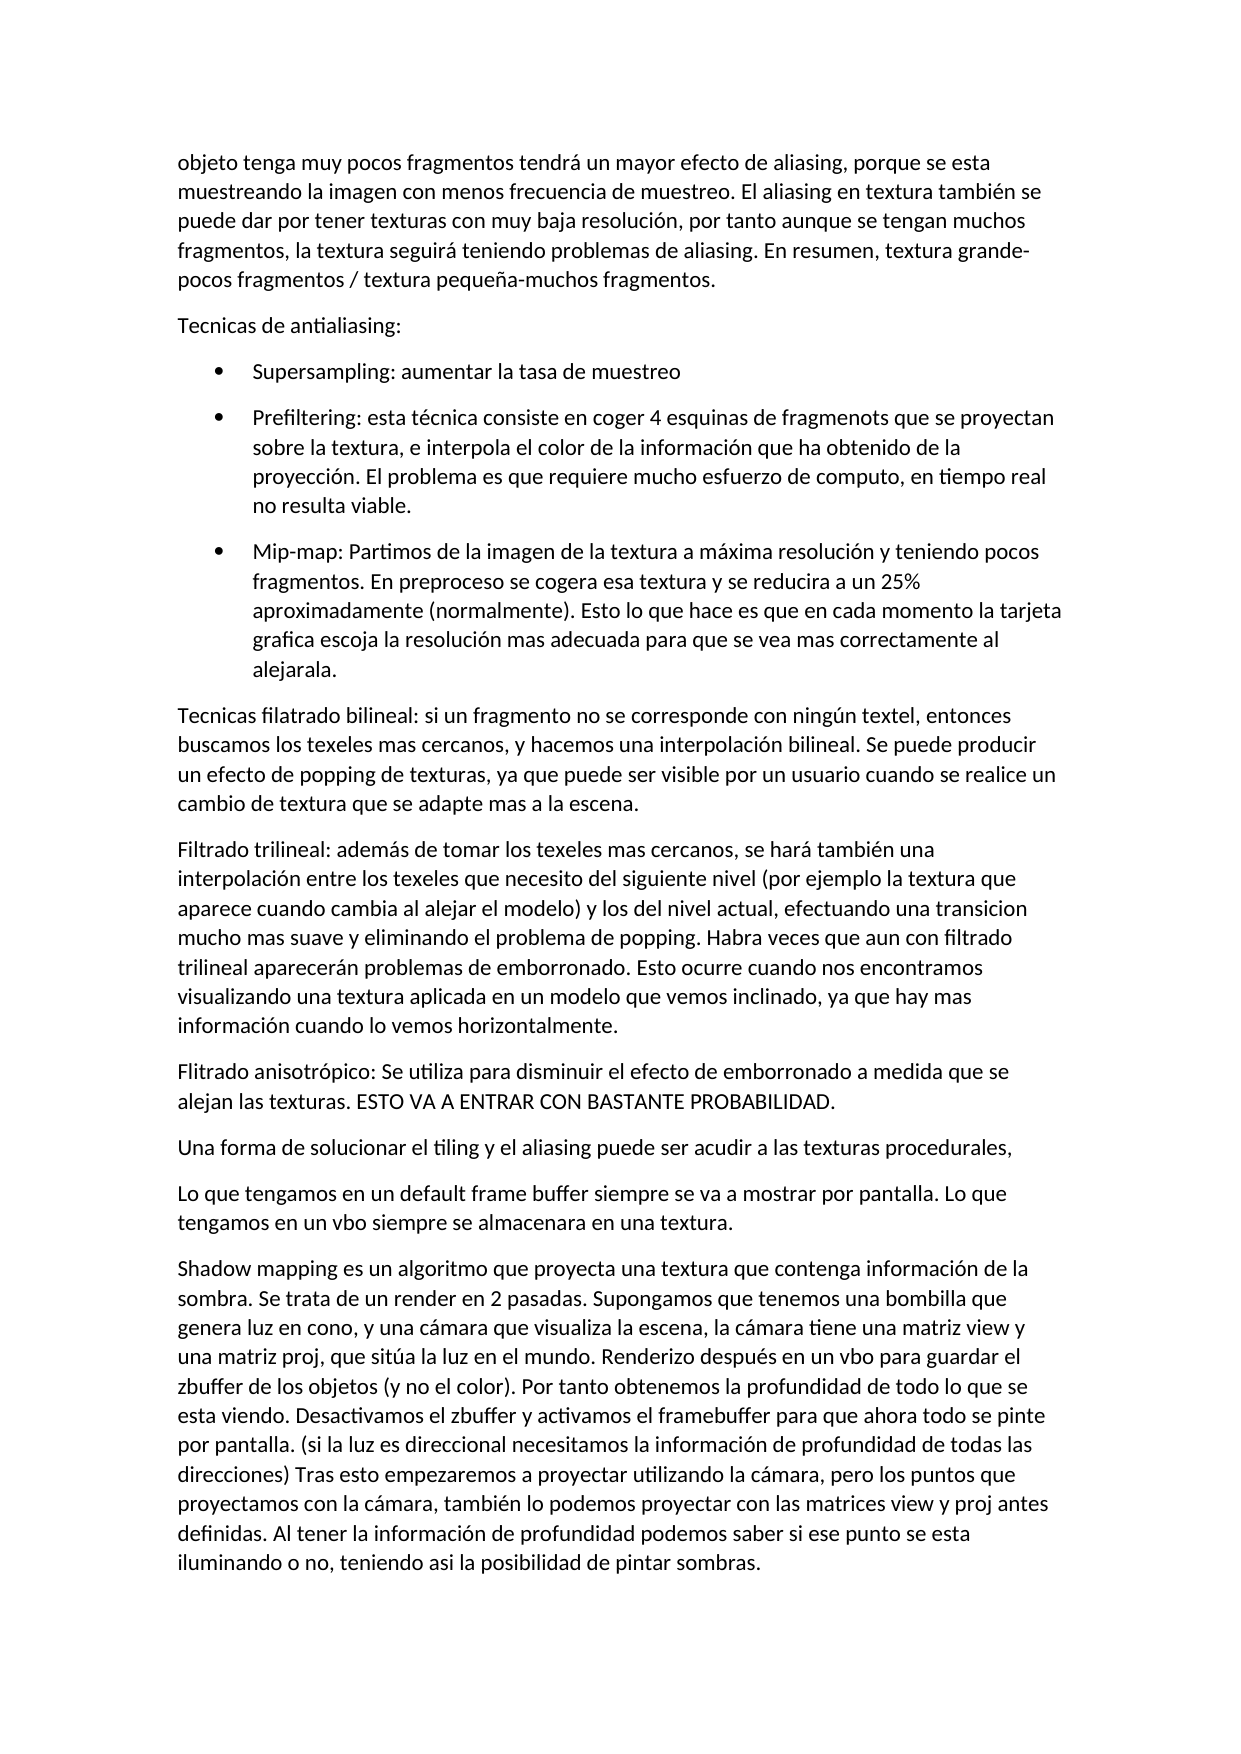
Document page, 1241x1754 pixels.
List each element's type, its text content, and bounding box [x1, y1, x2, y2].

text Una forma de solucionar el tiling y el aliasing puede ser acudir a las texturas procedurales, [177, 1133, 1063, 1161]
list Supersampling: aumentar la tasa de muestreo [215, 357, 1063, 385]
list Mip-map: Partimos de la imagen de la textura a máxima resolución y teniendo pocos fragmentos. En preproceso se cogera esa textura y se reducira a un 25% aproximadamente (normalmente). Esto lo que hace es que en cada momento la tarjeta grafica escoja la resolución mas adecuada para que se vea mas correctamente al alejarala. [215, 537, 1063, 683]
text Filtrado trilineal: además de tomar los texeles mas cercanos, se hará también una interpolación entre los texeles que necesito del siguiente nivel (por ejemplo la textura que aparece cuando cambia al alejar el modelo) y los del nivel actual, efectuando una transicion mucho mas suave y eliminando el problema de popping. Habra veces que aun con filtrado trilineal aparecerán problemas de emborronado. Esto ocurre cuando nos encontramos visualizando una textura aplicada en un modelo que vemos inclinado, ya que hay mas información cuando lo vemos horizontalmente. [177, 835, 1063, 1039]
text Lo que tengamos en un default frame buffer siempre se va a mostrar por pantalla. Lo que tengamos en un vbo siempre se almacenara en una textura. [177, 1179, 1063, 1236]
text objeto tenga muy pocos fragmentos tendrá un mayor efecto de aliasing, porque se esta muestreando la imagen con menos frecuencia de muestreo. El aliasing en textura también se puede dar por tener texturas con muy baja resolución, por tanto aunque se tengan muchos fragmentos, la textura seguirá teniendo problemas de aliasing. En resumen, textura grande-pocos fragmentos / textura pequeña-muchos fragmentos. [177, 148, 1063, 293]
text Tecnicas de antialiasing: [177, 311, 1063, 339]
text Flitrado anisotrópico: Se utiliza para disminuir el efecto de emborronado a medida que se alejan las texturas. ESTO VA A ENTRAR CON BASTANTE PROBABILIDAD. [177, 1057, 1063, 1115]
text Shadow mapping es un algoritmo que proyecta una textura que contenga información de la sombra. Se trata de un render en 2 pasadas. Supongamos que tenemos una bombilla que genera luz en cono, y una cámara que visualiza la escena, la cámara tiene una matriz view y una matriz proj, que sitúa la luz en el mundo. Renderizo después en un vbo para guardar el zbuffer de los objetos (y no el color). Por tanto obtenemos la profundidad de todo lo que se esta viendo. Desactivamos el zbuffer y activamos el framebuffer para que ahora todo se pinte por pantalla. (si la luz es direccional necesitamos la información de profundidad de todas las direcciones) Tras esto empezaremos a proyectar utilizando la cámara, pero los puntos que proyectamos con la cámara, también lo podemos proyectar con las matrices view y proj antes definidas. Al tener la información de profundidad podemos saber si ese punto se esta iluminando o no, teniendo asi la posibilidad de pintar sombras. [177, 1254, 1063, 1576]
text Tecnicas filatrado bilineal: si un fragmento no se corresponde con ningún textel, entonces buscamos los texeles mas cercanos, y hacemos una interpolación bilineal. Se puede producir un efecto de popping de texturas, ya que puede ser visible por un usuario cuando se realice un cambio de textura que se adapte mas a la escena. [177, 701, 1063, 817]
list Prefiltering: esta técnica consiste en coger 4 esquinas de fragmenots que se proyectan sobre la textura, e interpola el color de la información que ha obtenido de la proyección. El problema es que requiere mucho esfuerzo de computo, en tiempo real no resulta viable. [215, 403, 1063, 519]
